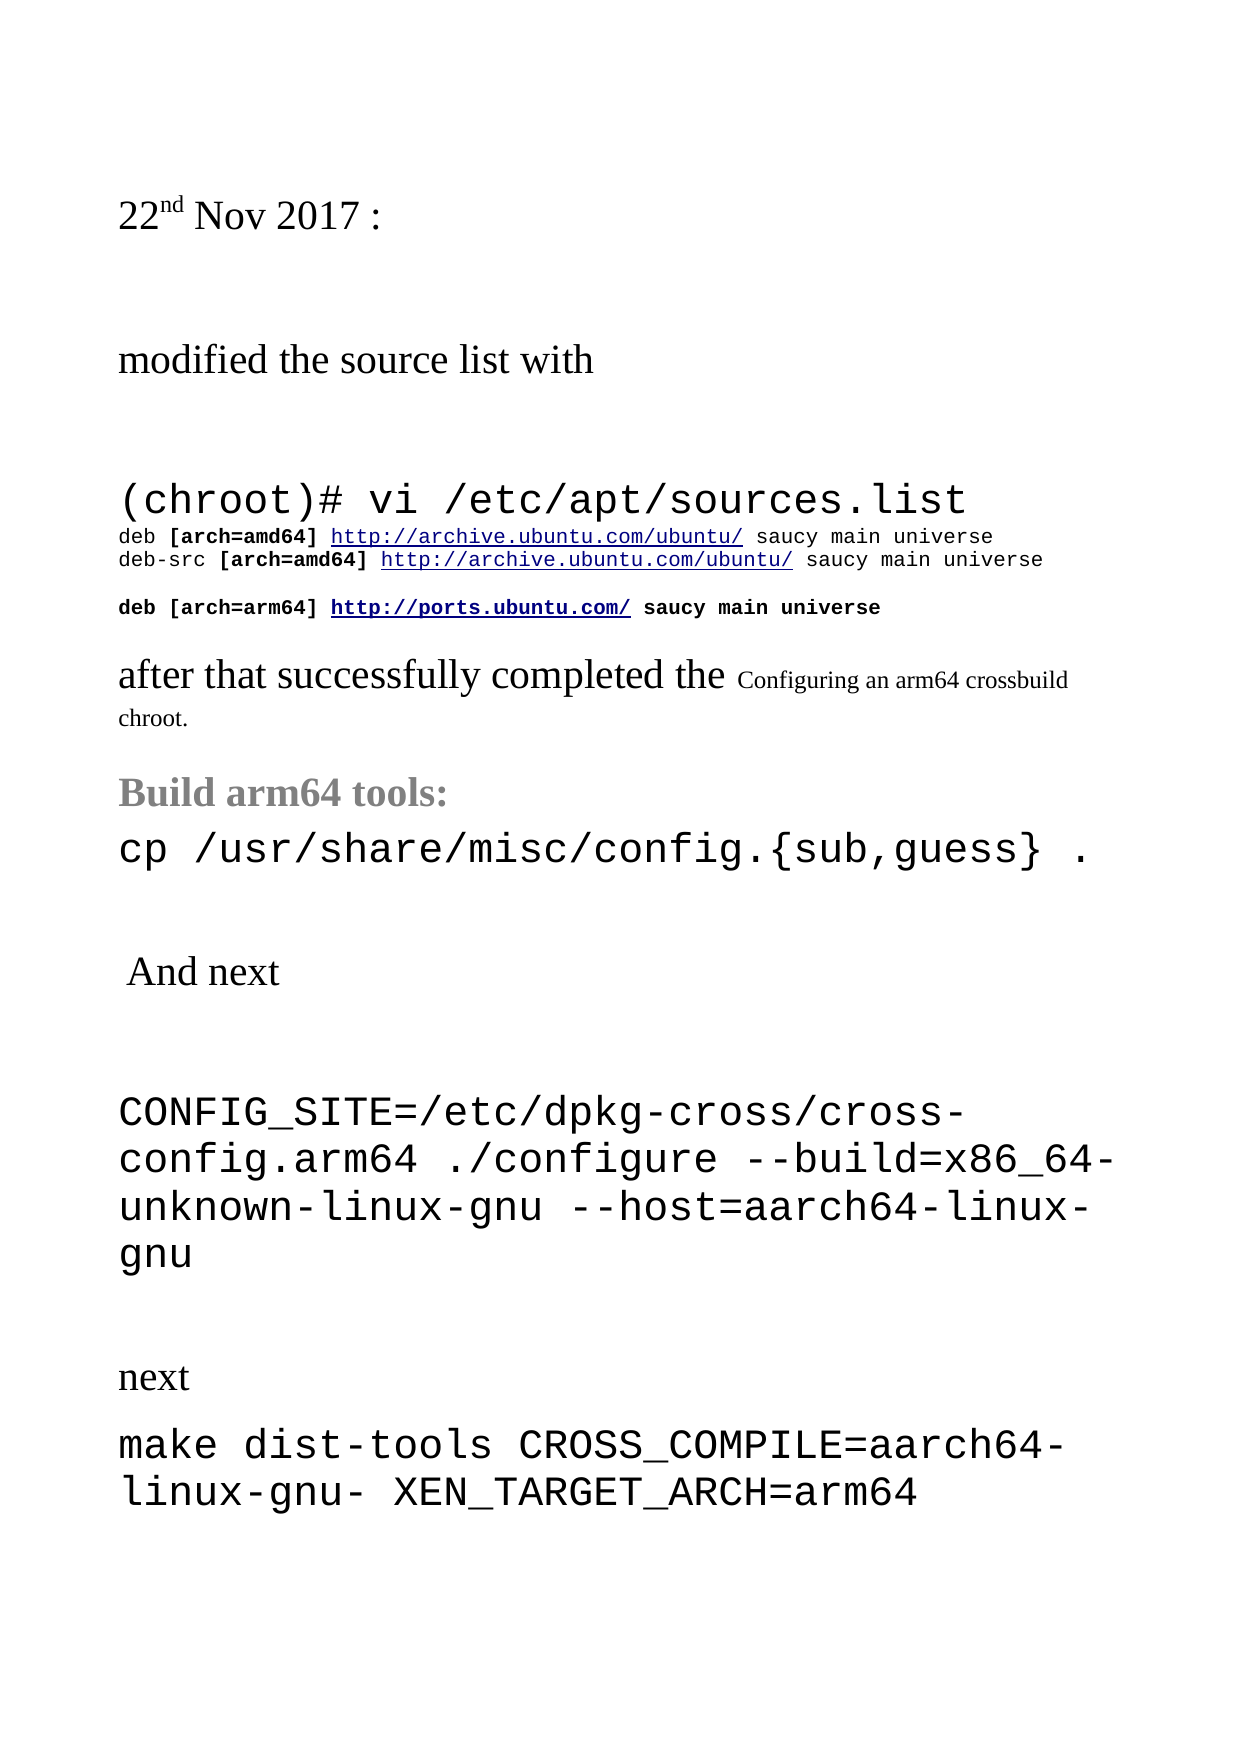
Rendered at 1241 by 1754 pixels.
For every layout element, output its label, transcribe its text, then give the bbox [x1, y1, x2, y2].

text make dist-tools CROSS_COMPILE=aarch64-linux-gnu- XEN_TARGET_ARCH=arm64 [118, 1424, 1122, 1518]
text CONFIG_SITE=/etc/dpkg-cross/cross-config.arm64 ./configure --build=x86_64-unknown-linux-gnu --host=aarch64-linux-gnu [118, 1091, 1122, 1280]
text cp /usr/share/misc/config.{sub,guess} . [118, 827, 1122, 875]
subtitle Build arm64 tools: [118, 767, 1122, 815]
text And next [118, 947, 1122, 995]
text deb-src [arch=amd64] http://archive.ubuntu.com/ubuntu/ saucy main universe [118, 549, 1122, 573]
text deb [arch=arm64] http://ports.ubuntu.com/ saucy main universe [118, 597, 1122, 620]
text after that successfully completed the Configuring an arm64 crossbuild chroot. [118, 650, 1122, 732]
text deb [arch=amd64] http://archive.ubuntu.com/ubuntu/ saucy main universe [118, 526, 1122, 549]
text 22nd Nov 2017 : [118, 190, 1122, 238]
text (chroot)# vi /etc/apt/sources.list [118, 478, 1122, 526]
text next [118, 1352, 1122, 1400]
text modified the source list with [118, 334, 1122, 382]
